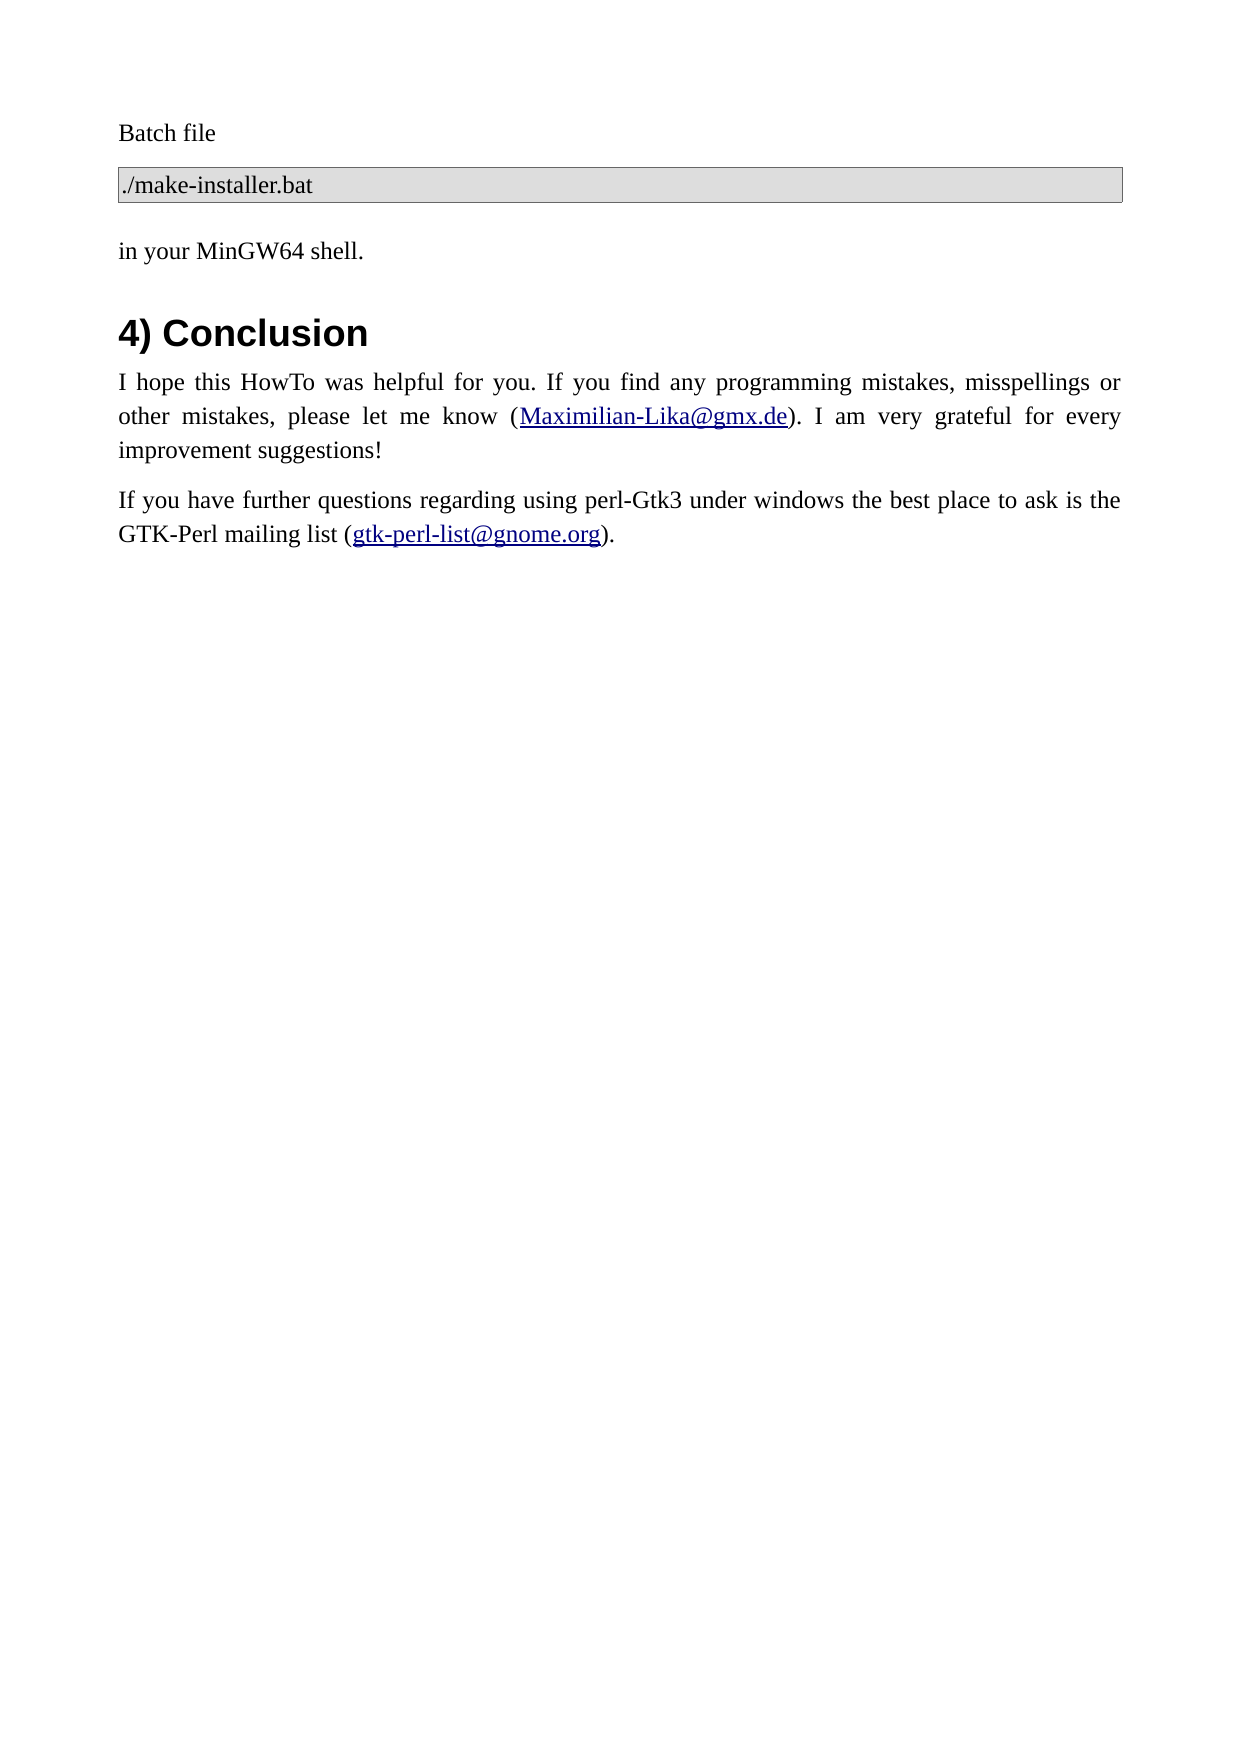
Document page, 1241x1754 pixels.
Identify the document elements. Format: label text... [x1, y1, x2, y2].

text If you have further questions regarding using perl-Gtk3 under windows the best place to ask is the GTK-Perl mailing list (gtk-perl-list@gnome.org). [118, 485, 1122, 548]
text ./make-installer.bat [119, 168, 1122, 202]
text Batch file [118, 118, 1122, 147]
subtitle 4) Conclusion [118, 311, 1122, 354]
text in your MinGW64 shell. [118, 203, 1122, 265]
text I hope this HowTo was helpful for you. If you find any programming mistakes, misspellings or other mistakes, please let me know (Maximilian-Lika@gmx.de). I am very grateful for every improvement suggestions! [118, 367, 1122, 464]
